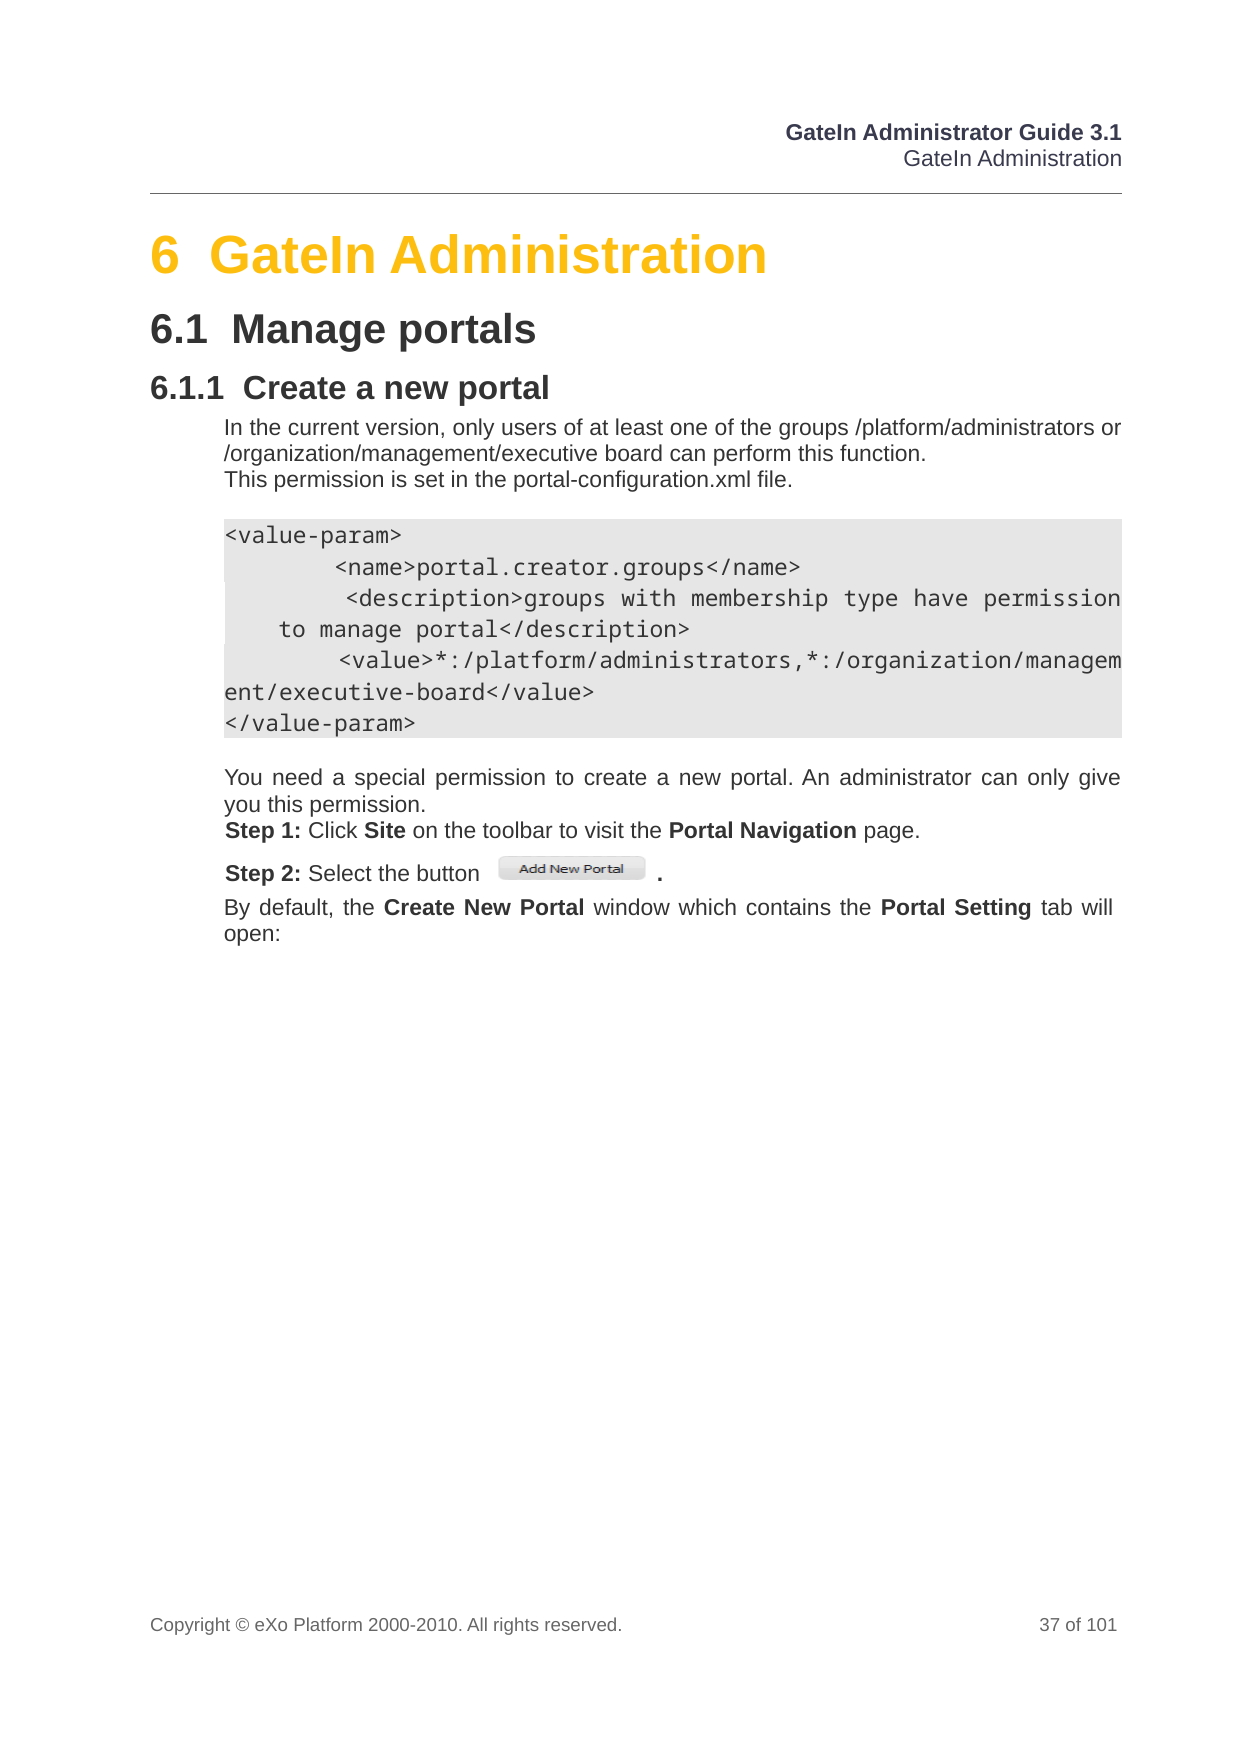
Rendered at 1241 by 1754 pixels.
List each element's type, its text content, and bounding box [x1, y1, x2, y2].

list </value-param> [224, 707, 1122, 738]
list Step 2: Select the button . [187, 843, 1122, 893]
text By default, the Create New Portal window which contains the Portal Setting tab will open: [150, 893, 1122, 946]
subtitle Manage portals [150, 305, 1122, 353]
text <value>*:/platform/administrators,*:/organization/management/executive-board</value> [224, 644, 1122, 707]
text <name>portal.creator.groups</name> [224, 550, 1122, 582]
subtitle GateIn Administration [150, 223, 1122, 285]
list Step 1: Click Site on the toolbar to visit the Portal Navigation page. [187, 817, 1122, 843]
text In the current version, only users of at least one of the groups /platform/administrators or /organization/management/executive board can perform this function. [223, 414, 1122, 466]
text <description>groups with membership type have permission to manage portal</description> [225, 582, 1122, 644]
subtitle Create a new portal [150, 368, 1122, 406]
picture [493, 850, 649, 886]
text <value-param> [224, 519, 1122, 550]
text This permission is set in the portal-configuration.xml file. [224, 466, 1122, 493]
text You need a special permission to create a new portal. An administrator can only give you this permission. [224, 764, 1122, 817]
